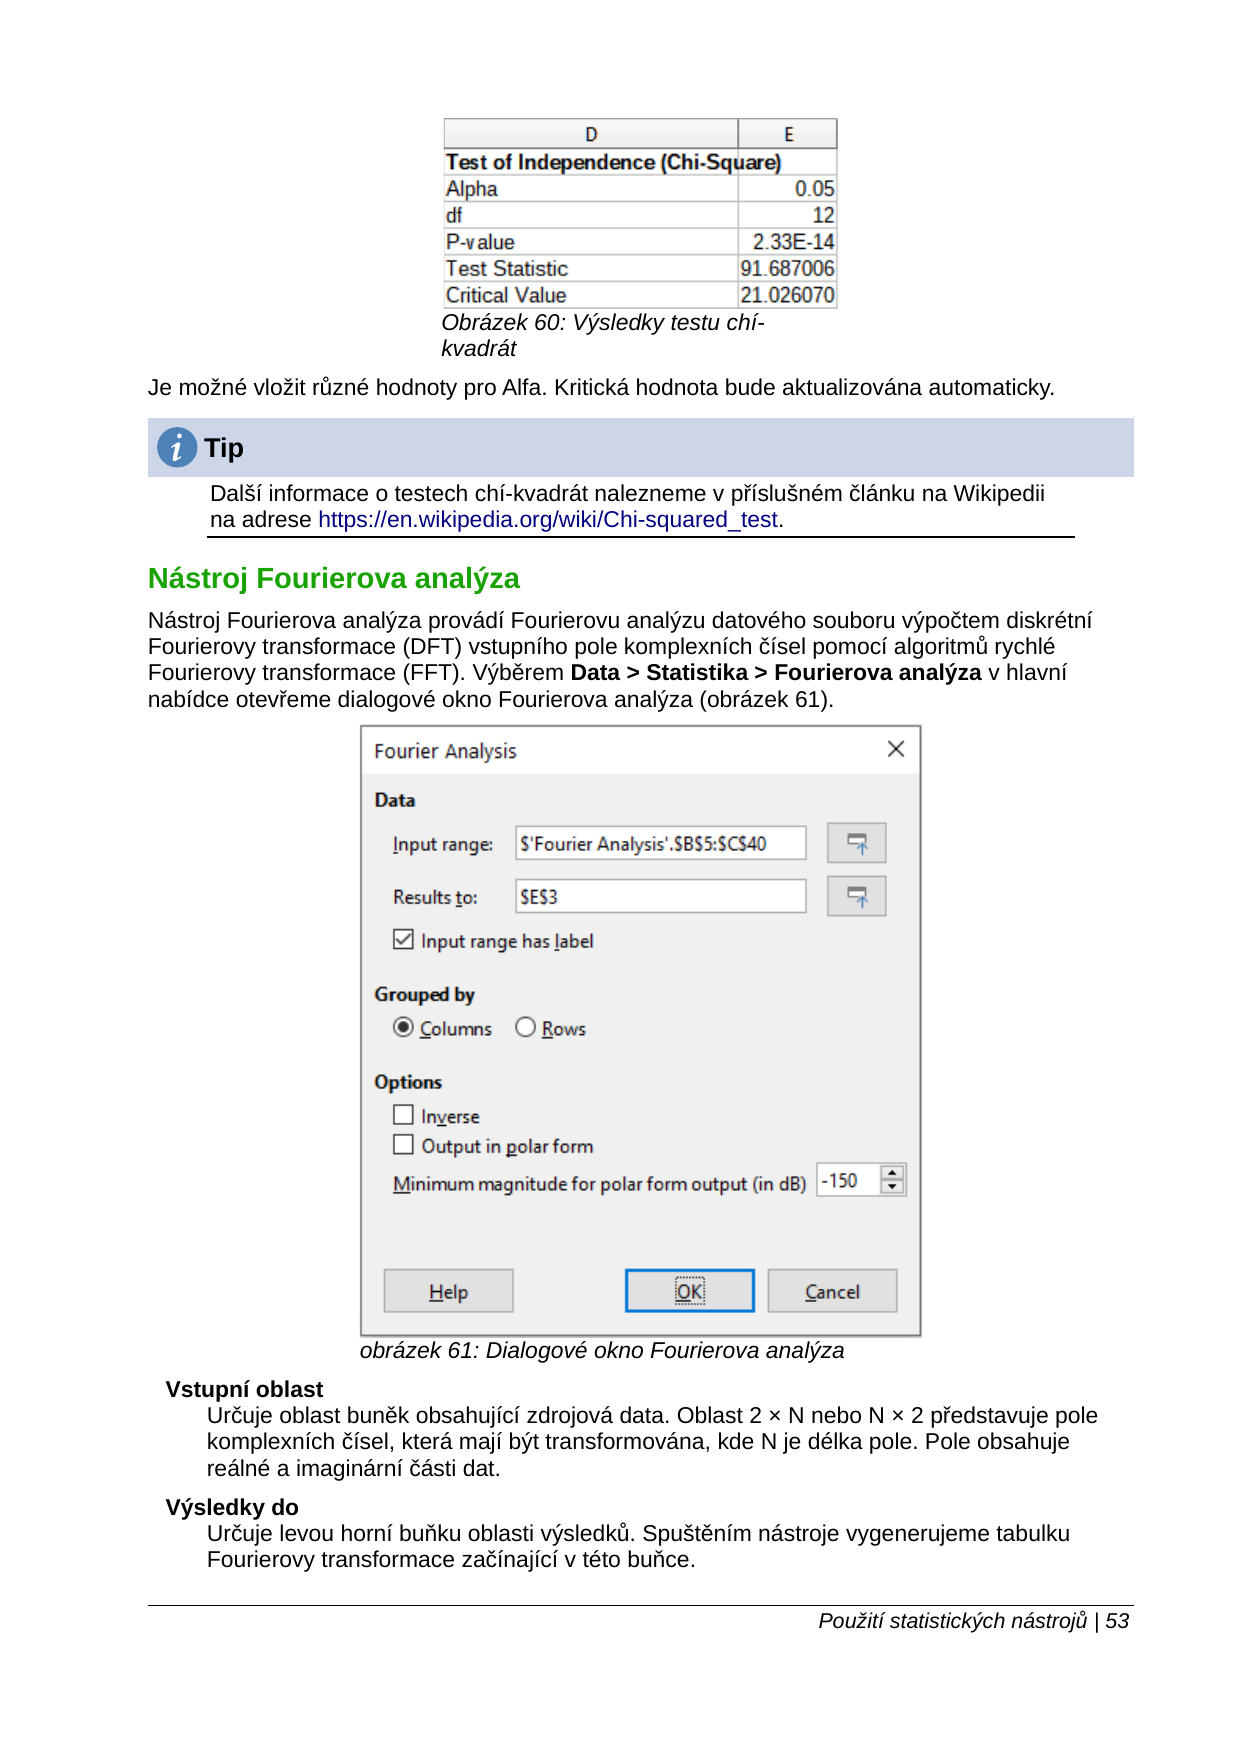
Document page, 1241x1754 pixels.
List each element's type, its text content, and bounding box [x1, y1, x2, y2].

text obrázek 61: Dialogové okno Fourierova analýza [359, 1338, 922, 1363]
picture [359, 724, 923, 1338]
subtitle Nástroj Fourierova analýza [148, 561, 1134, 595]
text Určuje oblast buněk obsahující zdrojová data. Oblast 2 × N nebo N × 2 představuje pole komplexních čísel, která mají být transformována, kde N je délka pole. Pole obsahuje reálné a imaginární části dat. [207, 1402, 1134, 1481]
text Je možné vložit různé hodnoty pro Alfa. Kritická hodnota bude aktualizována automaticky. [148, 373, 1134, 400]
text Další informace o testech chí-kvadrát nalezneme v příslušném článku na Wikipedii na adrese https://en.wikipedia.org/wiki/Chi-squared_test. [207, 477, 1075, 536]
subtitle Tip [148, 418, 1134, 477]
picture [443, 118, 838, 309]
text Obrázek 60: Výsledky testu chí-kvadrát [441, 118, 841, 362]
text Vstupní oblast [165, 1376, 1134, 1402]
text Výsledky do [165, 1493, 1134, 1520]
text Nástroj Fourierova analýza provádí Fourierovu analýzu datového souboru výpočtem diskrétní Fourierovy transformace (DFT) vstupního pole komplexních čísel pomocí algoritmů rychlé Fourierovy transformace (FFT). Výběrem Data > Statistika > Fourierova analýza v hlavní nabídce otevřeme dialogové okno Fourierova analýza (obrázek 61). [148, 607, 1134, 712]
text Určuje levou horní buňku oblasti výsledků. Spuštěním nástroje vygenerujeme tabulku Fourierovy transformace začínající v této buňce. [207, 1520, 1134, 1572]
